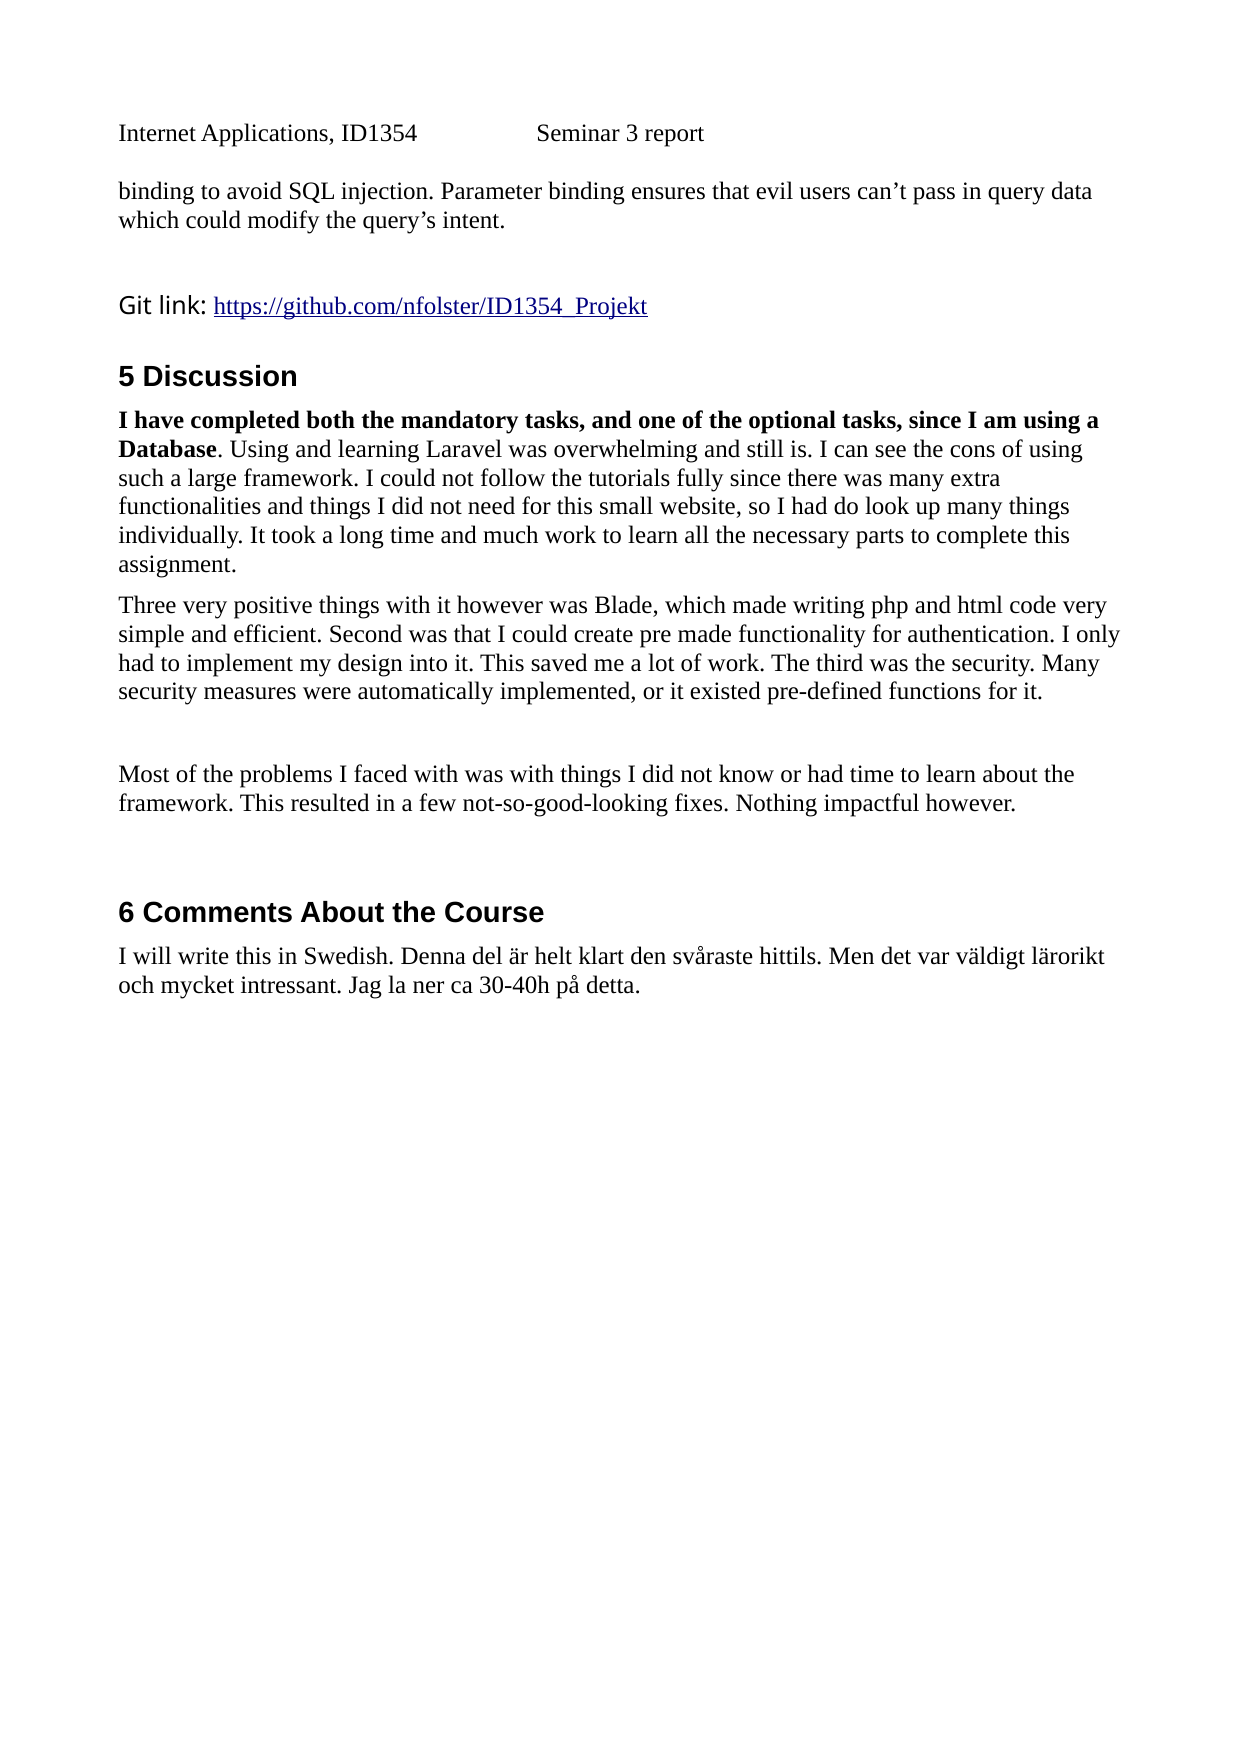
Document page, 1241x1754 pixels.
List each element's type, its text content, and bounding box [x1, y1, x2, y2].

text Git link: https://github.com/nfolster/ID1354_Projekt [118, 288, 1122, 322]
subtitle 6 Comments About the Course [118, 895, 1122, 929]
text I will write this in Swedish. Denna del är helt klart den svåraste hittils. Men det var väldigt lärorikt och mycket intressant. Jag la ner ca 30-40h på detta. [118, 941, 1122, 999]
text binding to avoid SQL injection. Parameter binding ensures that evil users can’t pass in query data which could modify the query’s intent. [118, 176, 1122, 234]
text I have completed both the mandatory tasks, and one of the optional tasks, since I am using a Database. Using and learning Laravel was overwhelming and still is. I can see the cons of using such a large framework. I could not follow the tutorials fully since there was many extra functionalities and things I did not need for this small website, so I had do look up many things individually. It took a long time and much work to learn all the necessary parts to complete this assignment. [118, 405, 1122, 578]
subtitle 5 Discussion [118, 359, 1122, 393]
text Most of the problems I faced with was with things I did not know or had time to learn about the framework. This resulted in a few not-so-good-looking fixes. Nothing impactful however. [118, 759, 1122, 816]
text Three very positive things with it however was Blade, which made writing php and html code very simple and efficient. Second was that I could create pre made functionality for authentication. I only had to implement my design into it. This saved me a lot of work. The third was the security. Many security measures were automatically implemented, or it existed pre-defined functions for it. [118, 590, 1122, 705]
